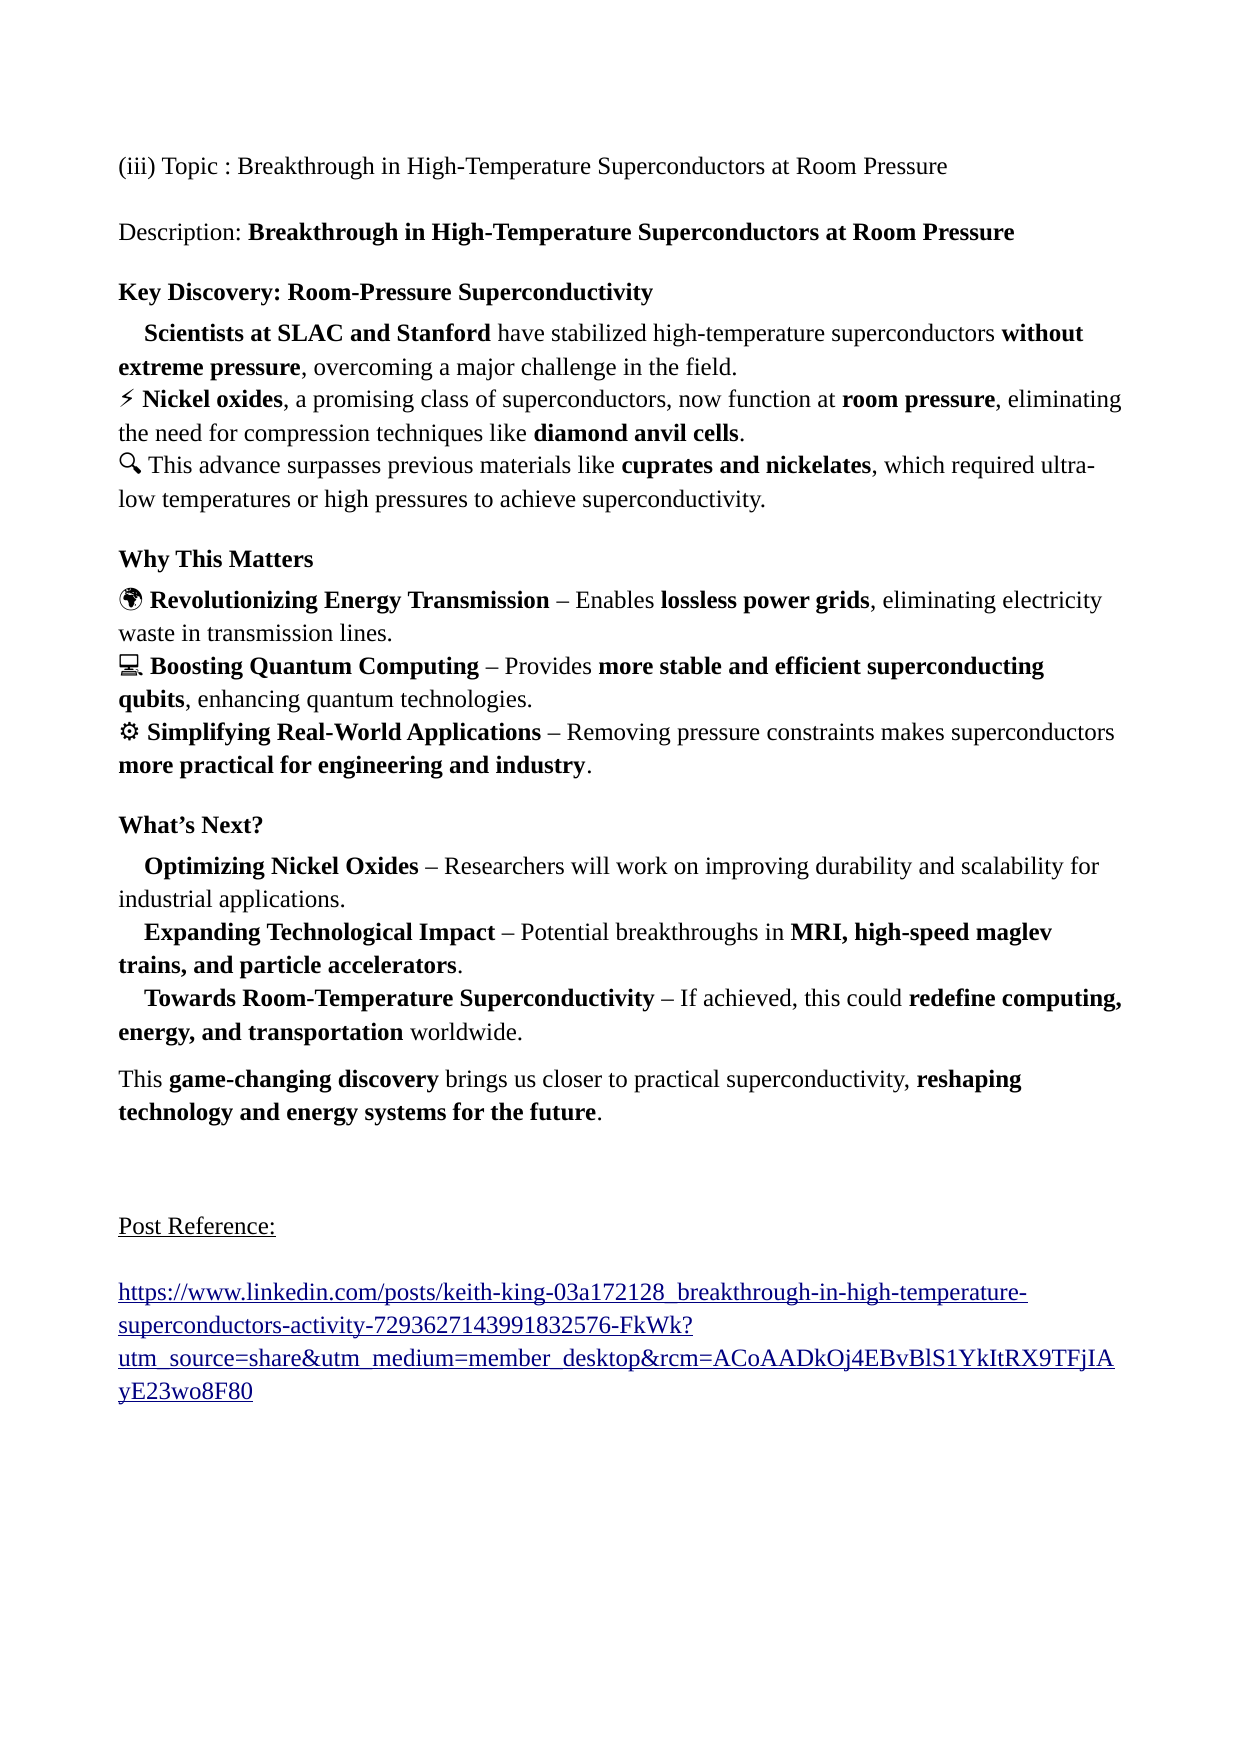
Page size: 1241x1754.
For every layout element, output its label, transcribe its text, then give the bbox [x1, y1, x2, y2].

text (iii) Topic : Breakthrough in High-Temperature Superconductors at Room Pressure Description: Breakthrough in High-Temperature Superconductors at Room Pressure [118, 118, 1122, 246]
subtitle Why This Matters [118, 544, 1122, 572]
text 🔧 Optimizing Nickel Oxides – Researchers will work on improving durability and scalability for industrial applications. 🚆 Expanding Technological Impact – Potential breakthroughs in MRI, high-speed maglev trains, and particle accelerators. 🔮 Towards Room-Temperature Superconductivity – If achieved, this could redefine computing, energy, and transportation worldwide. [118, 851, 1122, 1045]
text 🔬 Scientists at SLAC and Stanford have stabilized high-temperature superconductors without extreme pressure, overcoming a major challenge in the field. ⚡ Nickel oxides, a promising class of superconductors, now function at room pressure, eliminating the need for compression techniques like diamond anvil cells. 🔍 This advance surpasses previous materials like cuprates and nickelates, which required ultra-low temperatures or high pressures to achieve superconductivity. [118, 318, 1122, 512]
text 🌍 Revolutionizing Energy Transmission – Enables lossless power grids, eliminating electricity waste in transmission lines. 💻 Boosting Quantum Computing – Provides more stable and efficient superconducting qubits, enhancing quantum technologies. ⚙️ Simplifying Real-World Applications – Removing pressure constraints makes superconductors more practical for engineering and industry. [118, 585, 1122, 779]
text This game-changing discovery brings us closer to practical superconductivity, reshaping technology and energy systems for the future. 🚀 [118, 1064, 1122, 1126]
subtitle Key Discovery: Room-Pressure Superconductivity [118, 277, 1122, 306]
subtitle What’s Next? [118, 810, 1122, 839]
text Post Reference: https://www.linkedin.com/posts/keith-king-03a172128_breakthrough-in-high-temperature-superconductors-activity-7293627143991832576-FkWk?utm_source=share&utm_medium=member_desktop&rcm=ACoAADkOj4EBvBlS1YkItRX9TFjIAyE23wo8F80 [118, 1145, 1122, 1636]
